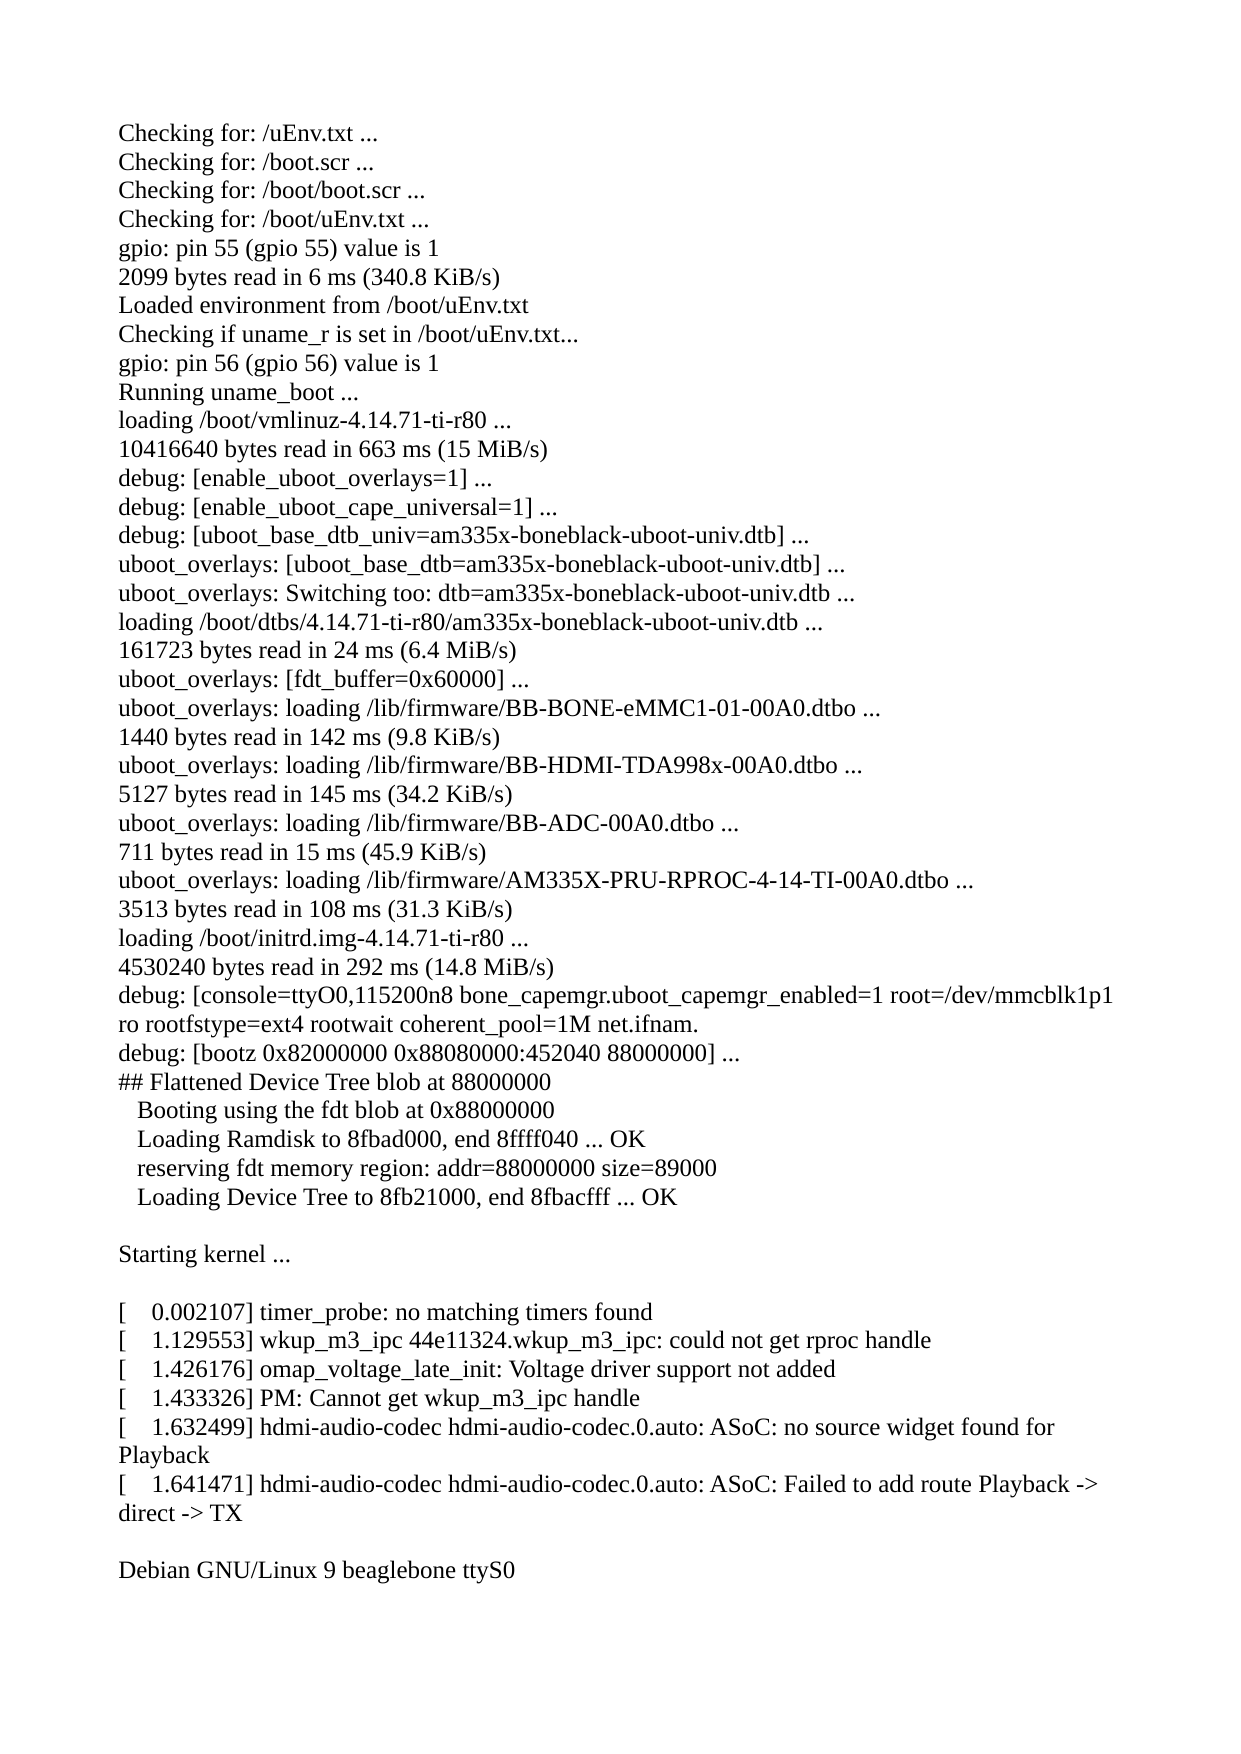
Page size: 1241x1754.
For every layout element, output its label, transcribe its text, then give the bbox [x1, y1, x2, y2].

text debug: [console=ttyO0,115200n8 bone_capemgr.uboot_capemgr_enabled=1 root=/dev/mmcblk1p1 ro rootfstype=ext4 rootwait coherent_pool=1M net.ifnam. [118, 981, 1122, 1038]
text uboot_overlays: loading /lib/firmware/BB-BONE-eMMC1-01-00A0.dtbo ... [118, 693, 1122, 722]
text [ 1.632499] hdmi-audio-codec hdmi-audio-codec.0.auto: ASoC: no source widget found for Playback [118, 1412, 1122, 1469]
text 4530240 bytes read in 292 ms (14.8 MiB/s) [118, 952, 1122, 981]
text 161723 bytes read in 24 ms (6.4 MiB/s) [118, 636, 1122, 664]
text gpio: pin 56 (gpio 56) value is 1 [118, 348, 1122, 377]
text debug: [enable_uboot_overlays=1] ... [118, 463, 1122, 492]
text uboot_overlays: loading /lib/firmware/BB-ADC-00A0.dtbo ... [118, 808, 1122, 837]
text debug: [bootz 0x82000000 0x88080000:452040 88000000] ... [118, 1038, 1122, 1067]
text [ 1.129553] wkup_m3_ipc 44e11324.wkup_m3_ipc: could not get rproc handle [118, 1326, 1122, 1354]
text uboot_overlays: [fdt_buffer=0x60000] ... [118, 664, 1122, 693]
text 3513 bytes read in 108 ms (31.3 KiB/s) [118, 894, 1122, 923]
text uboot_overlays: [uboot_base_dtb=am335x-boneblack-uboot-univ.dtb] ... [118, 549, 1122, 578]
text Booting using the fdt blob at 0x88000000 [118, 1096, 1122, 1124]
text Checking for: /boot.scr ... [118, 147, 1122, 176]
text loading /boot/dtbs/4.14.71-ti-r80/am335x-boneblack-uboot-univ.dtb ... [118, 607, 1122, 636]
text uboot_overlays: loading /lib/firmware/AM335X-PRU-RPROC-4-14-TI-00A0.dtbo ... [118, 866, 1122, 894]
text debug: [enable_uboot_cape_universal=1] ... [118, 492, 1122, 521]
text [ 1.426176] omap_voltage_late_init: Voltage driver support not added [118, 1354, 1122, 1383]
text Checking if uname_r is set in /boot/uEnv.txt... [118, 319, 1122, 348]
text Loading Ramdisk to 8fbad000, end 8ffff040 ... OK [118, 1124, 1122, 1153]
text Running uname_boot ... [118, 377, 1122, 406]
text 1440 bytes read in 142 ms (9.8 KiB/s) [118, 722, 1122, 751]
text loading /boot/initrd.img-4.14.71-ti-r80 ... [118, 923, 1122, 952]
text gpio: pin 55 (gpio 55) value is 1 [118, 233, 1122, 262]
text Loaded environment from /boot/uEnv.txt [118, 291, 1122, 319]
text ## Flattened Device Tree blob at 88000000 [118, 1067, 1122, 1096]
text Checking for: /boot/boot.scr ... [118, 176, 1122, 204]
text 2099 bytes read in 6 ms (340.8 KiB/s) [118, 262, 1122, 291]
text [ 1.641471] hdmi-audio-codec hdmi-audio-codec.0.auto: ASoC: Failed to add route Playback -> direct -> TX [118, 1469, 1122, 1527]
text Debian GNU/Linux 9 beaglebone ttyS0 [118, 1556, 1122, 1584]
text Loading Device Tree to 8fb21000, end 8fbacfff ... OK [118, 1182, 1122, 1211]
text uboot_overlays: Switching too: dtb=am335x-boneblack-uboot-univ.dtb ... [118, 578, 1122, 607]
text [ 0.002107] timer_probe: no matching timers found [118, 1297, 1122, 1326]
text [ 1.433326] PM: Cannot get wkup_m3_ipc handle [118, 1383, 1122, 1412]
text uboot_overlays: loading /lib/firmware/BB-HDMI-TDA998x-00A0.dtbo ... [118, 751, 1122, 779]
text 5127 bytes read in 145 ms (34.2 KiB/s) [118, 779, 1122, 808]
text 10416640 bytes read in 663 ms (15 MiB/s) [118, 434, 1122, 463]
text Checking for: /boot/uEnv.txt ... [118, 204, 1122, 233]
text 711 bytes read in 15 ms (45.9 KiB/s) [118, 837, 1122, 866]
text debug: [uboot_base_dtb_univ=am335x-boneblack-uboot-univ.dtb] ... [118, 521, 1122, 549]
text Checking for: /uEnv.txt ... [118, 118, 1122, 147]
text Starting kernel ... [118, 1239, 1122, 1268]
text loading /boot/vmlinuz-4.14.71-ti-r80 ... [118, 406, 1122, 434]
text reserving fdt memory region: addr=88000000 size=89000 [118, 1153, 1122, 1182]
